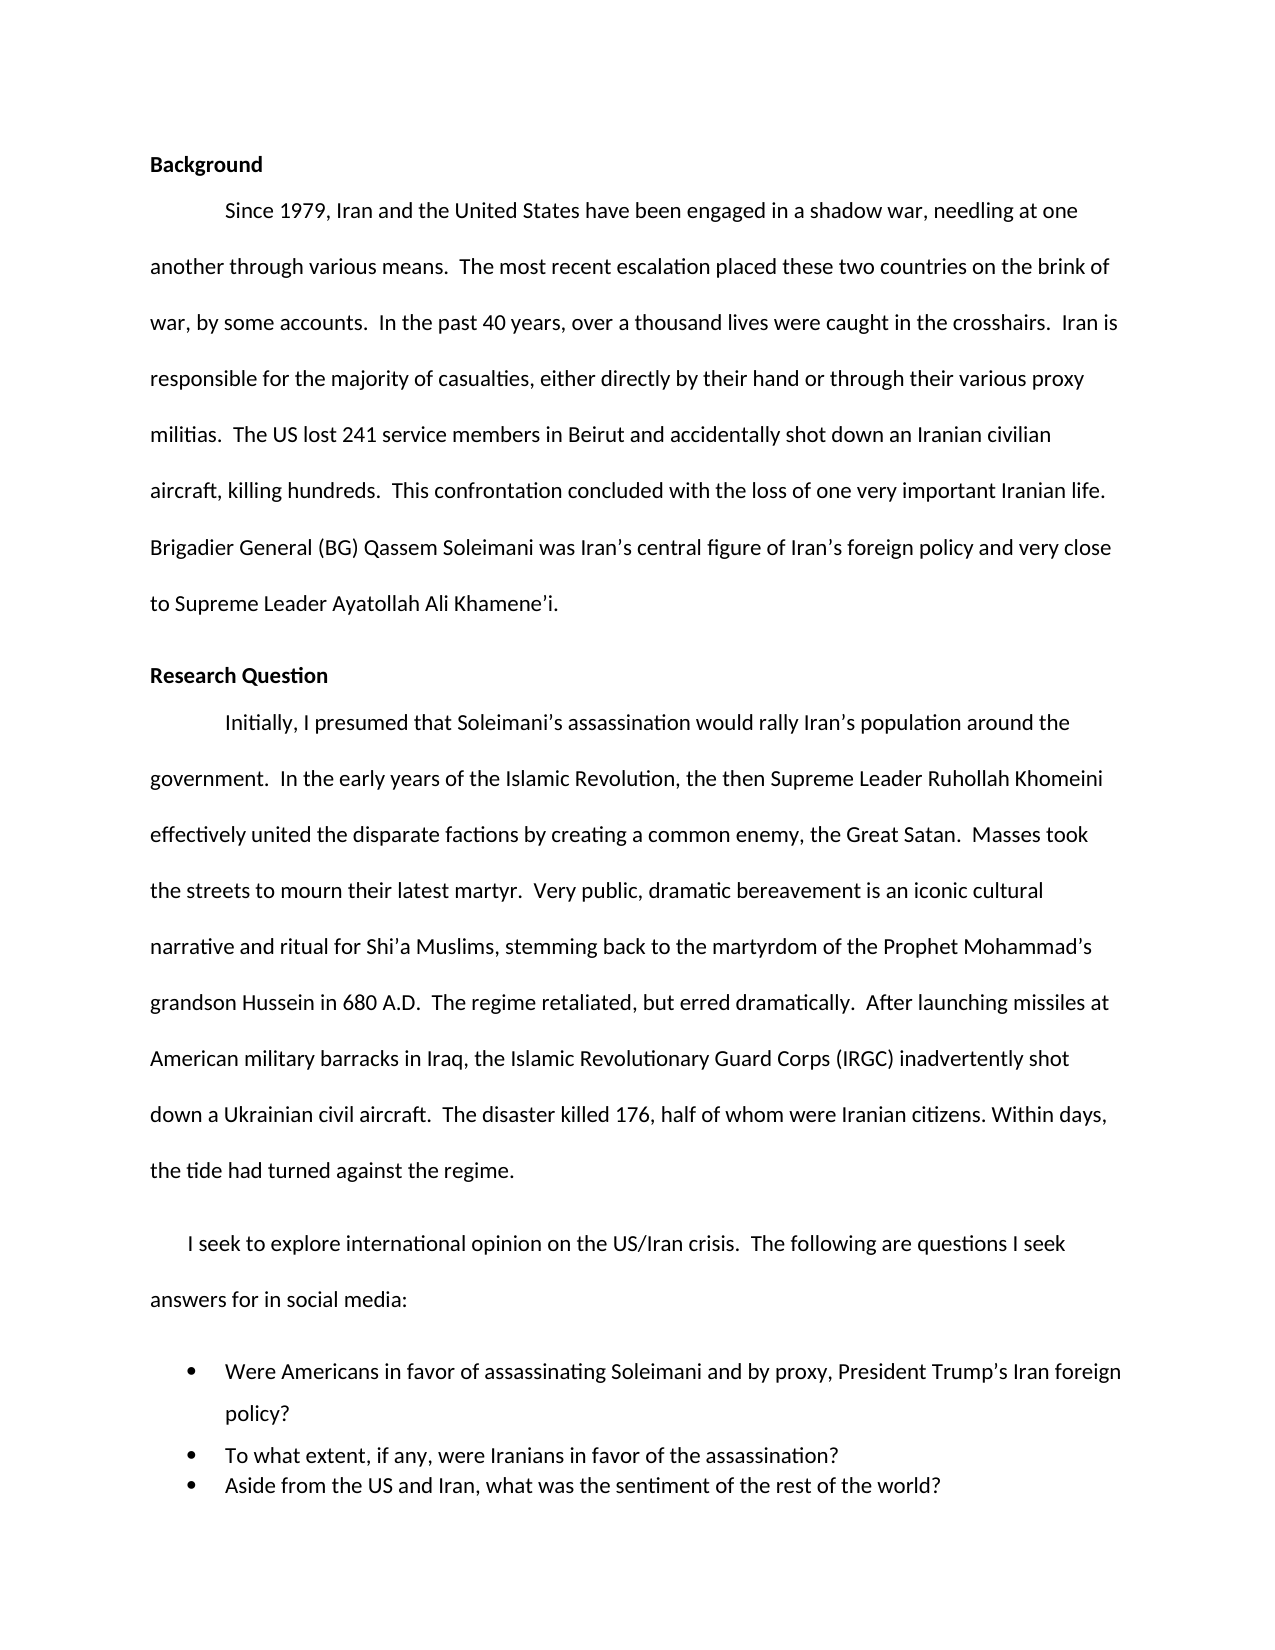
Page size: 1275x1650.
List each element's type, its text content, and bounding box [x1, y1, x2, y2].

list Aside from the US and Iran, what was the sentiment of the rest of the world? [187, 1471, 1125, 1499]
text I seek to explore international opinion on the US/Iran crisis. The following are questions I seek answers for in social media: [150, 1229, 1125, 1313]
text Background [150, 150, 1125, 178]
text Initially, I presumed that Soleimani’s assassination would rally Iran’s population around the government. In the early years of the Islamic Revolution, the then Supreme Leader Ruhollah Khomeini effectively united the disparate factions by creating a common enemy, the Great Satan. Masses took the streets to mourn their latest martyr. Very public, dramatic bereavement is an iconic cultural narrative and ritual for Shi’a Muslims, stemming back to the martyrdom of the Prophet Mohammad’s grandson Hussein in 680 A.D. The regime retaliated, but erred dramatically. After launching missiles at American military barracks in Iraq, the Islamic Revolutionary Guard Corps (IRGC) inadvertently shot down a Ukrainian civil aircraft. The disaster killed 176, half of whom were Iranian citizens. Within days, the tide had turned against the regime. [150, 708, 1125, 1184]
list To what extent, if any, were Iranians in favor of the assassination? [187, 1441, 1125, 1469]
text Since 1979, Iran and the United States have been engaged in a shadow war, needling at one another through various means. The most recent escalation placed these two countries on the brink of war, by some accounts. In the past 40 years, over a thousand lives were caught in the crosshairs. Iran is responsible for the majority of casualties, either directly by their hand or through their various proxy militias. The US lost 241 service members in Beirut and accidentally shot down an Iranian civilian aircraft, killing hundreds. This confrontation concluded with the loss of one very important Iranian life. Brigadier General (BG) Qassem Soleimani was Iran’s central figure of Iran’s foreign policy and very close to Supreme Leader Ayatollah Ali Khamene’i. [150, 196, 1125, 617]
list Were Americans in favor of assassinating Soleimani and by proxy, President Trump’s Iran foreign policy? [187, 1357, 1125, 1427]
text Research Question [150, 661, 1125, 689]
